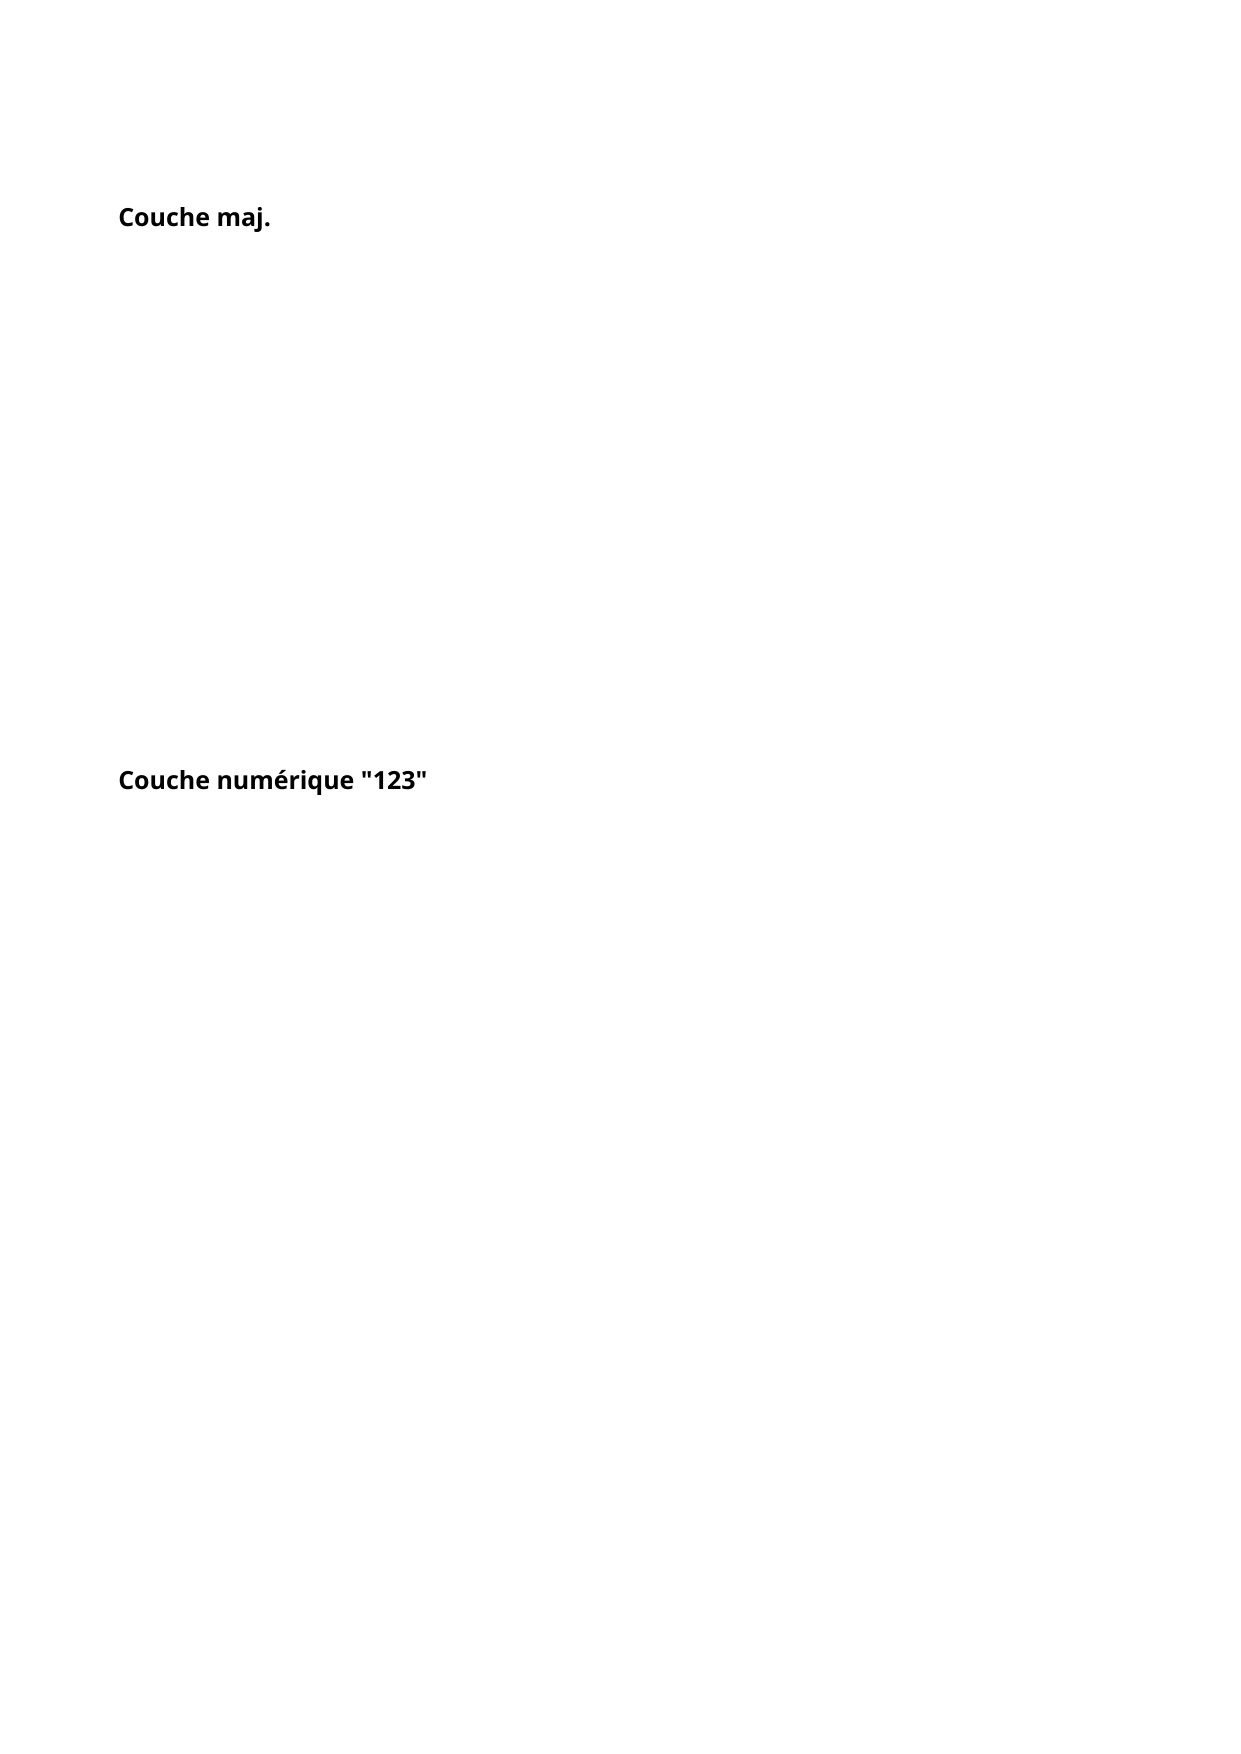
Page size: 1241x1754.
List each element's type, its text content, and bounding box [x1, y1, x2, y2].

table_cell Couche numérique "123" [118, 763, 962, 1113]
table_cell Couche maj. [118, 200, 962, 763]
table_cell [118, 59, 962, 200]
